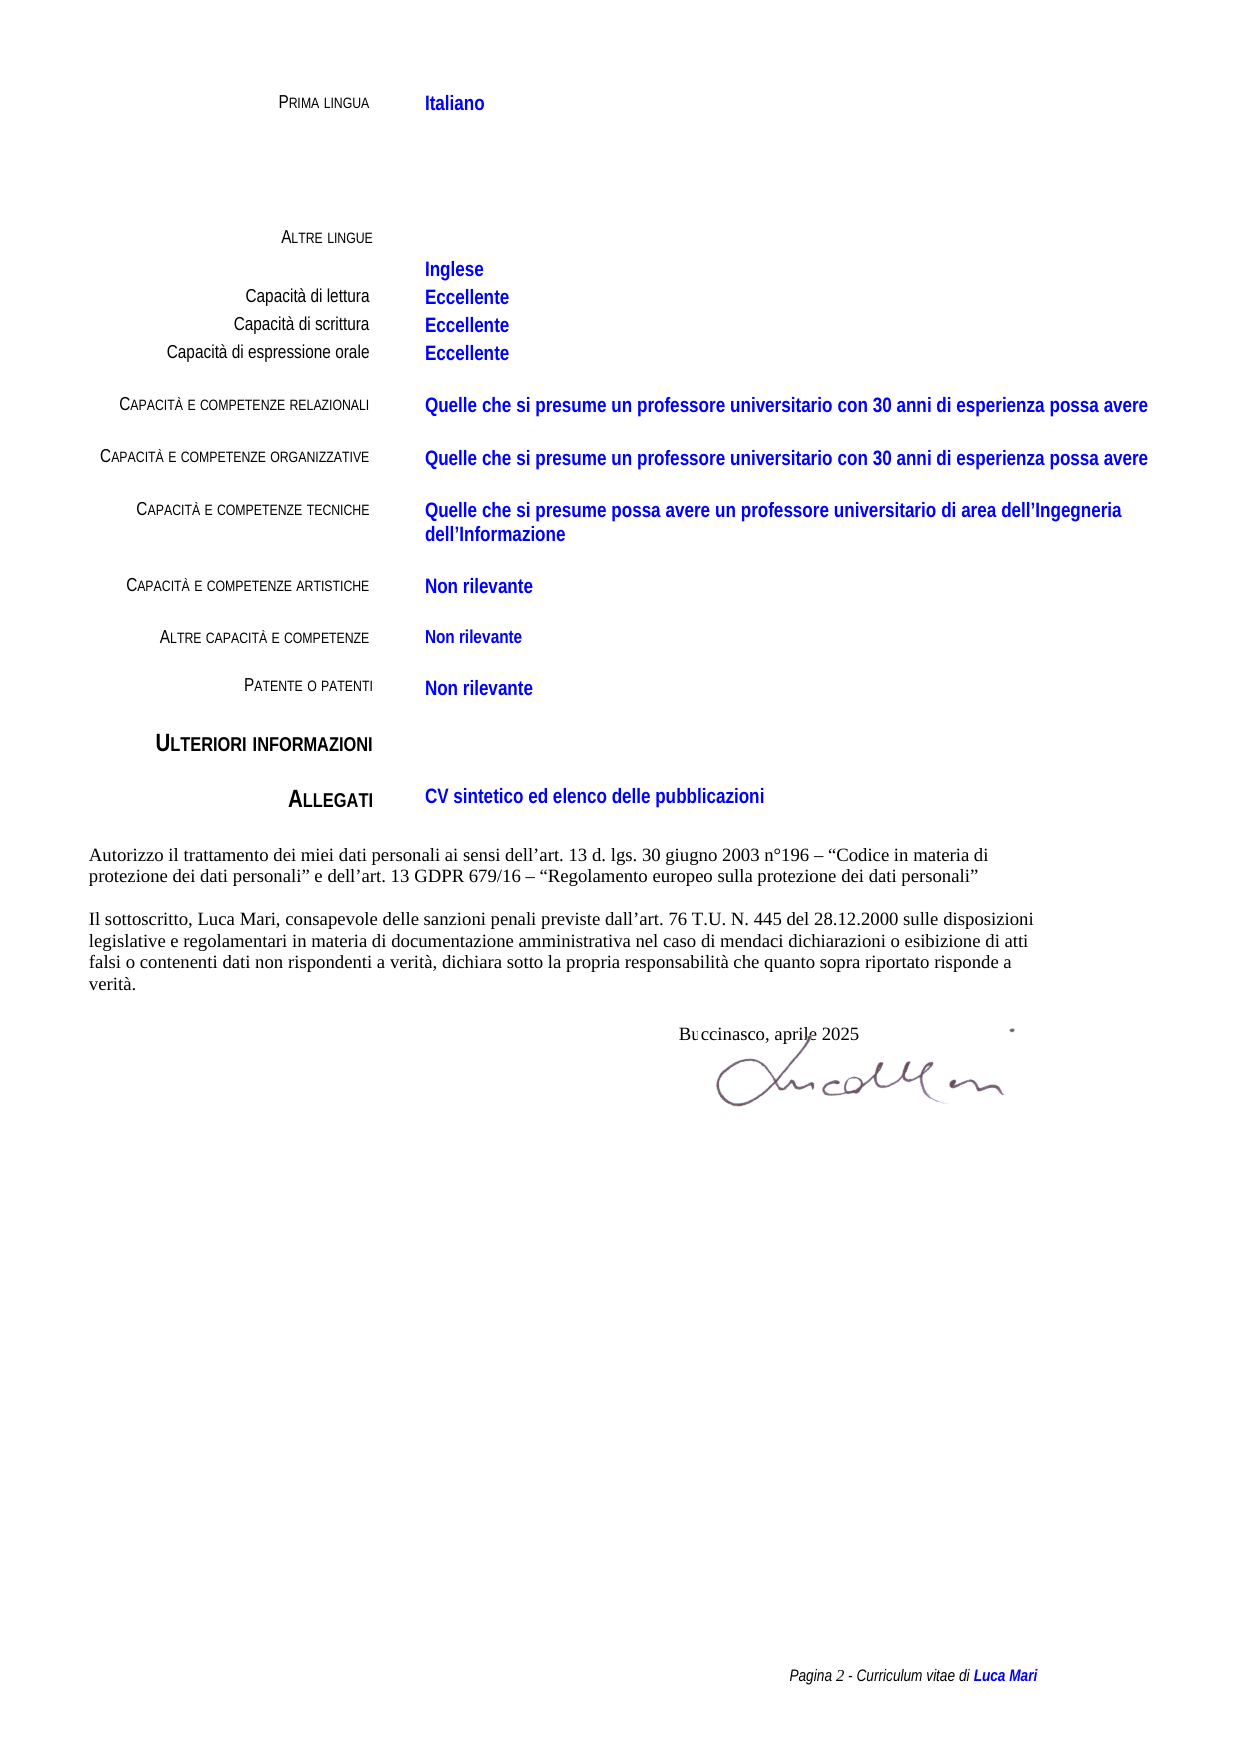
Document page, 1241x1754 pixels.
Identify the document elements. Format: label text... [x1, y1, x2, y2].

text Autorizzo il trattamento dei miei dati personali ai sensi dell’art. 13 d. lgs. 30 giugno 2003 n°196 – “Codice in materia di protezione dei dati personali” e dell’art. 13 GDPR 679/16 – “Regolamento europeo sulla protezione dei dati personali” [89, 843, 1053, 887]
table_header Quelle che si presume possa avere un professore universitario di area dell’Ingegneria dell’Informazione [414, 496, 1167, 548]
table_header Altre capacità e competenze [78, 624, 384, 649]
table_header [414, 726, 1167, 759]
text Il sottoscritto, Luca Mari, consapevole delle sanzioni penali previste dall’art. 76 T.U. N. 445 del 28.12.2000 sulle disposizioni legislative e regolamentari in materia di documentazione amministrativa nel caso di mendaci dichiarazioni o esibizione di atti falsi o contenenti dati non rispondenti a verità, dichiara sotto la propria responsabilità che quanto sopra riportato risponde a verità. [89, 908, 1053, 994]
table_header [384, 624, 413, 649]
table_header Ulteriori informazioni [78, 726, 384, 759]
table_header [384, 726, 413, 759]
table_header [384, 496, 413, 548]
table_header [384, 391, 413, 419]
table_header [384, 89, 413, 119]
table_header Italiano [414, 89, 1167, 119]
table_header Non rilevante [414, 624, 1167, 649]
text Buccinasco, aprile 2025 [1023, 1023, 1053, 1045]
table_header Quelle che si presume un professore universitario con 30 anni di esperienza possa avere [414, 391, 1167, 419]
table_cell [384, 339, 413, 367]
table_cell Eccellente [414, 283, 1167, 311]
table_header [384, 226, 1167, 254]
table_header [384, 572, 413, 600]
table_cell Inglese [414, 255, 1167, 283]
table_header Capacità e competenze artistiche [78, 572, 384, 600]
table_header Non rilevante [414, 674, 1167, 702]
text Buccinasco, aprile 2025 [89, 1023, 698, 1045]
table_header [384, 782, 413, 815]
table_header Capacità e competenze relazionali [78, 391, 384, 419]
table_header Altre lingue [78, 226, 384, 254]
table_header Capacità e competenze organizzative [78, 443, 384, 471]
table_header Non rilevante [414, 572, 1167, 600]
table_cell Eccellente [414, 339, 1167, 367]
table_header [384, 443, 413, 471]
table_cell [78, 255, 384, 283]
table_header [384, 674, 413, 702]
table_header Prima lingua [78, 89, 384, 119]
table_cell [384, 283, 413, 311]
table_header Capacità e competenze tecniche [78, 496, 384, 548]
table_cell [384, 255, 413, 283]
table_header Allegati [78, 782, 384, 815]
table_cell [384, 311, 413, 339]
table_cell Capacità di scrittura [78, 311, 384, 339]
table_header Quelle che si presume un professore universitario con 30 anni di esperienza possa avere [414, 443, 1167, 471]
picture [701, 1019, 1019, 1122]
table_cell Capacità di espressione orale [78, 339, 384, 367]
table_header Patente o patenti [78, 674, 384, 702]
table_cell Eccellente [414, 311, 1167, 339]
table_cell Capacità di lettura [78, 283, 384, 311]
table_header CV sintetico ed elenco delle pubblicazioni [414, 782, 1167, 815]
